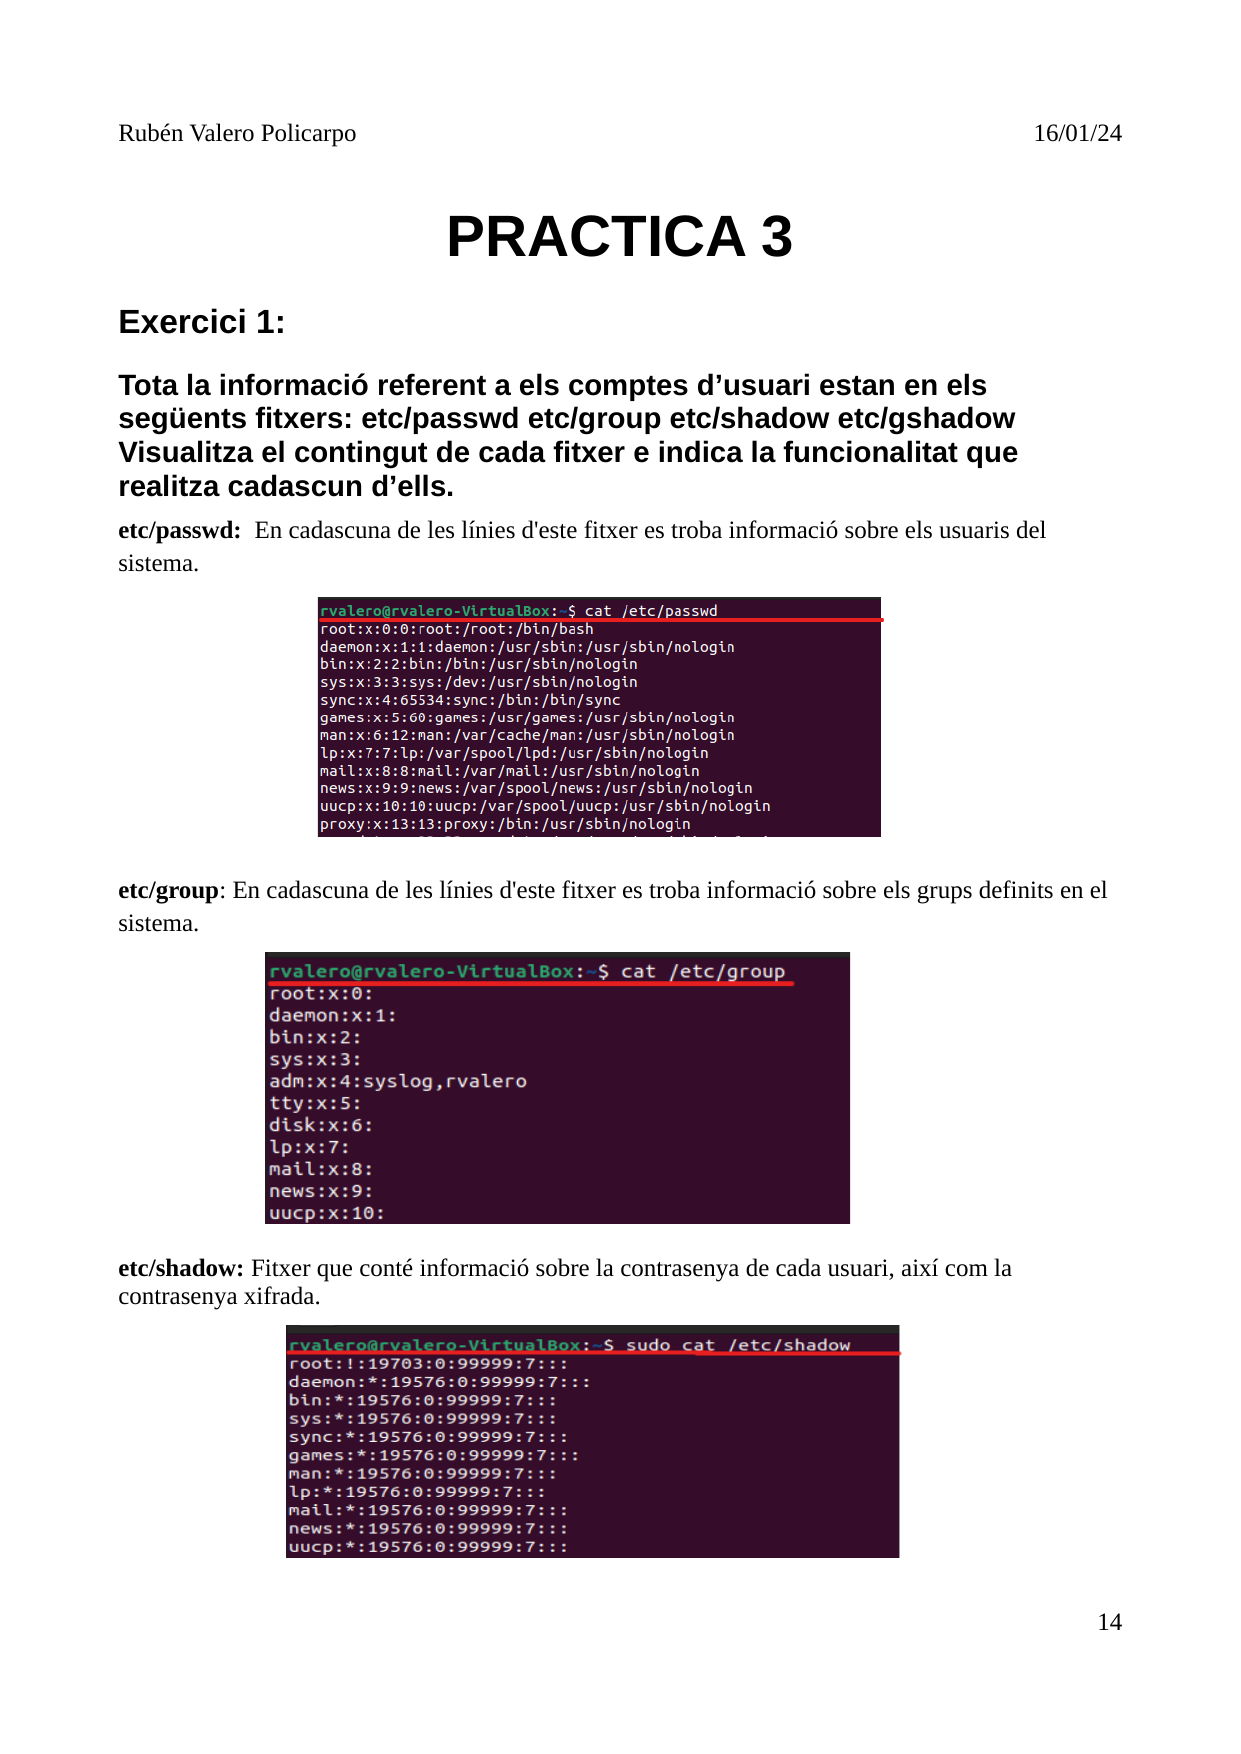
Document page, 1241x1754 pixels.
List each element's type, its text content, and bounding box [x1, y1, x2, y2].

subtitle Tota la informació referent a els comptes d’usuari estan en els següents fitxers: etc/passwd etc/group etc/shadow etc/gshadow Visualitza el contingut de cada fitxer e indica la funcionalitat que realitza cadascun d’ells. [118, 367, 1122, 502]
text etc/shadow: Fitxer que conté informació sobre la contrasenya de cada usuari, així com la contrasenya xifrada. [118, 1253, 1122, 1310]
title PRACTICA 3 [118, 201, 1122, 268]
subtitle Exercici 1: [118, 302, 1122, 340]
text etc/passwd: En cadascuna de les línies d'este fitxer es troba informació sobre els usuaris del sistema. [118, 515, 1122, 577]
picture [286, 1325, 902, 1558]
picture [317, 597, 884, 837]
text etc/group: En cadascuna de les línies d'este fitxer es troba informació sobre els grups definits en el sistema. [118, 876, 1122, 937]
picture [265, 952, 851, 1224]
